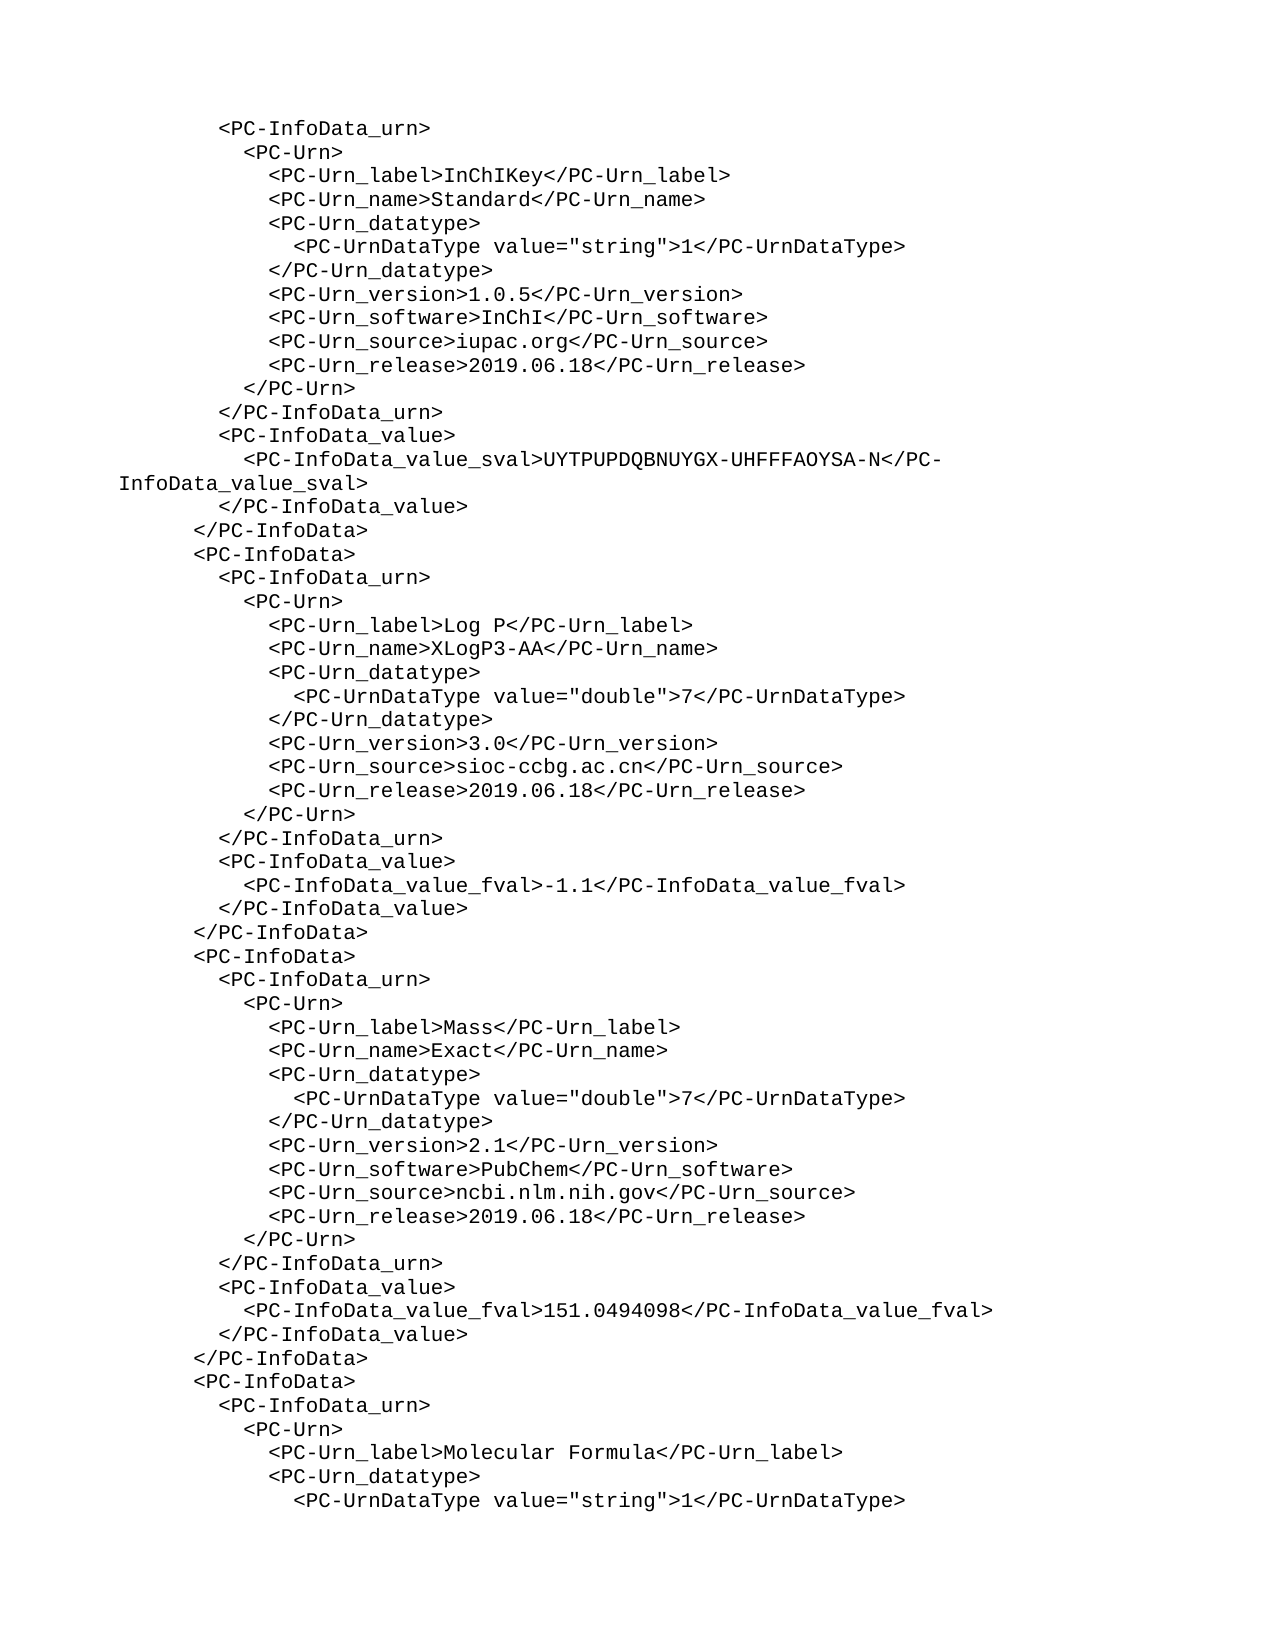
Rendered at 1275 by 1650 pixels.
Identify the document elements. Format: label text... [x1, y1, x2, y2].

text </PC-InfoData_urn> [118, 827, 1157, 851]
text <PC-Urn_name>Exact</PC-Urn_name> [118, 1040, 1157, 1064]
text <PC-UrnDataType value="string">1</PC-UrnDataType> [118, 236, 1157, 260]
text </PC-Urn_datatype> [118, 709, 1157, 733]
text </PC-InfoData_urn> [118, 1253, 1157, 1277]
text </PC-InfoData_urn> [118, 402, 1157, 426]
text <PC-InfoData_urn> [118, 969, 1157, 993]
text <PC-Urn> [118, 993, 1157, 1017]
text <PC-Urn> [118, 591, 1157, 615]
text <PC-Urn_datatype> [118, 662, 1157, 686]
text <PC-Urn_name>XLogP3-AA</PC-Urn_name> [118, 638, 1157, 662]
text <PC-UrnDataType value="string">1</PC-UrnDataType> [118, 1489, 1157, 1513]
text <PC-InfoData_value> [118, 426, 1157, 449]
text </PC-InfoData_value> [118, 898, 1157, 922]
text <PC-Urn_label>Molecular Formula</PC-Urn_label> [118, 1442, 1157, 1466]
text <PC-UrnDataType value="double">7</PC-UrnDataType> [118, 686, 1157, 709]
text </PC-InfoData> [118, 520, 1157, 544]
text <PC-Urn_software>PubChem</PC-Urn_software> [118, 1158, 1157, 1182]
text <PC-Urn_name>Standard</PC-Urn_name> [118, 189, 1157, 213]
text <PC-Urn_label>InChIKey</PC-Urn_label> [118, 165, 1157, 189]
text <PC-Urn_release>2019.06.18</PC-Urn_release> [118, 780, 1157, 804]
text <PC-Urn_datatype> [118, 213, 1157, 236]
text <PC-InfoData_value_sval>UYTPUPDQBNUYGX-UHFFFAOYSA-N</PC-InfoData_value_sval> [118, 449, 1157, 496]
text <PC-Urn_datatype> [118, 1064, 1157, 1088]
text <PC-Urn_version>2.1</PC-Urn_version> [118, 1135, 1157, 1158]
text <PC-InfoData_value> [118, 851, 1157, 875]
text <PC-Urn_version>3.0</PC-Urn_version> [118, 733, 1157, 757]
text </PC-Urn_datatype> [118, 1111, 1157, 1135]
text <PC-InfoData_value_fval>151.0494098</PC-InfoData_value_fval> [118, 1300, 1157, 1324]
text <PC-InfoData_value> [118, 1277, 1157, 1300]
text </PC-Urn> [118, 804, 1157, 827]
text <PC-UrnDataType value="double">7</PC-UrnDataType> [118, 1088, 1157, 1111]
text <PC-Urn_datatype> [118, 1466, 1157, 1489]
text </PC-InfoData_value> [118, 1324, 1157, 1348]
text <PC-Urn_software>InChI</PC-Urn_software> [118, 307, 1157, 331]
text </PC-Urn> [118, 1229, 1157, 1253]
text <PC-Urn_label>Mass</PC-Urn_label> [118, 1017, 1157, 1040]
text </PC-InfoData> [118, 1348, 1157, 1371]
text <PC-InfoData> [118, 946, 1157, 969]
text </PC-Urn_datatype> [118, 260, 1157, 284]
text <PC-InfoData_urn> [118, 118, 1157, 142]
text </PC-InfoData> [118, 922, 1157, 946]
text <PC-Urn_source>sioc-ccbg.ac.cn</PC-Urn_source> [118, 757, 1157, 780]
text </PC-InfoData_value> [118, 496, 1157, 520]
text <PC-Urn_source>iupac.org</PC-Urn_source> [118, 331, 1157, 354]
text <PC-Urn_label>Log P</PC-Urn_label> [118, 615, 1157, 638]
text <PC-InfoData_urn> [118, 567, 1157, 591]
text </PC-Urn> [118, 378, 1157, 402]
text <PC-Urn_release>2019.06.18</PC-Urn_release> [118, 1206, 1157, 1229]
text <PC-Urn_version>1.0.5</PC-Urn_version> [118, 284, 1157, 307]
text <PC-Urn_release>2019.06.18</PC-Urn_release> [118, 354, 1157, 378]
text <PC-Urn_source>ncbi.nlm.nih.gov</PC-Urn_source> [118, 1182, 1157, 1206]
text <PC-InfoData> [118, 1371, 1157, 1395]
text <PC-InfoData> [118, 544, 1157, 567]
text <PC-Urn> [118, 142, 1157, 165]
text <PC-InfoData_value_fval>-1.1</PC-InfoData_value_fval> [118, 875, 1157, 898]
text <PC-InfoData_urn> [118, 1395, 1157, 1419]
text <PC-Urn> [118, 1419, 1157, 1442]
